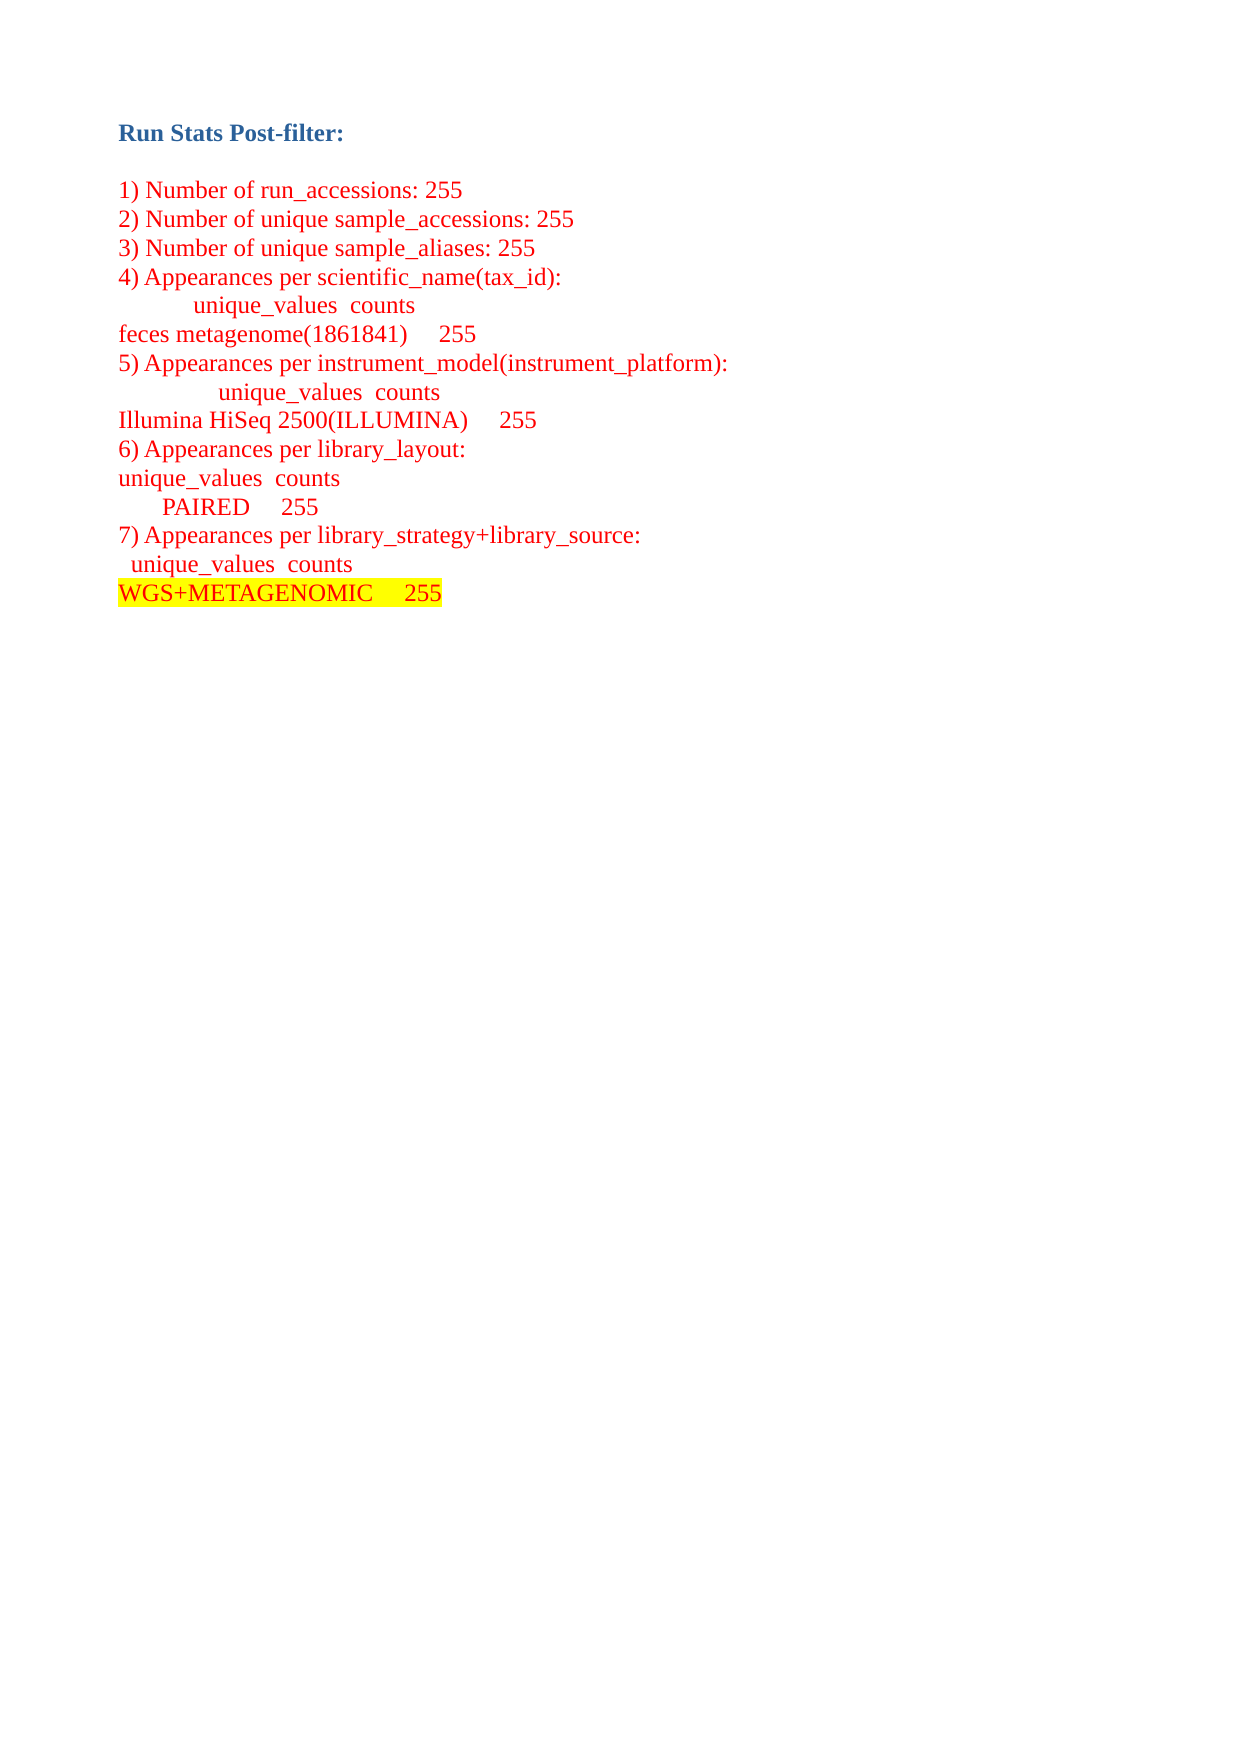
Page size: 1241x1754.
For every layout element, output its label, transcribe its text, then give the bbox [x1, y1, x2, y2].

text unique_values counts [118, 291, 1122, 319]
text 7) Appearances per library_strategy+library_source: [118, 521, 1122, 549]
text 3) Number of unique sample_aliases: 255 [118, 233, 1122, 262]
text Illumina HiSeq 2500(ILLUMINA) 255 [118, 406, 1122, 434]
text WGS+METAGENOMIC 255 [118, 578, 1122, 607]
text 1) Number of run_accessions: 255 [118, 176, 1122, 204]
text 5) Appearances per instrument_model(instrument_platform): [118, 348, 1122, 377]
text 6) Appearances per library_layout: [118, 434, 1122, 463]
text unique_values counts [118, 377, 1122, 406]
text feces metagenome(1861841) 255 [118, 319, 1122, 348]
text unique_values counts [118, 463, 1122, 492]
text unique_values counts [118, 549, 1122, 578]
text 2) Number of unique sample_accessions: 255 [118, 204, 1122, 233]
text PAIRED 255 [118, 492, 1122, 521]
text Run Stats Post-filter: [118, 118, 1122, 147]
text 4) Appearances per scientific_name(tax_id): [118, 262, 1122, 291]
